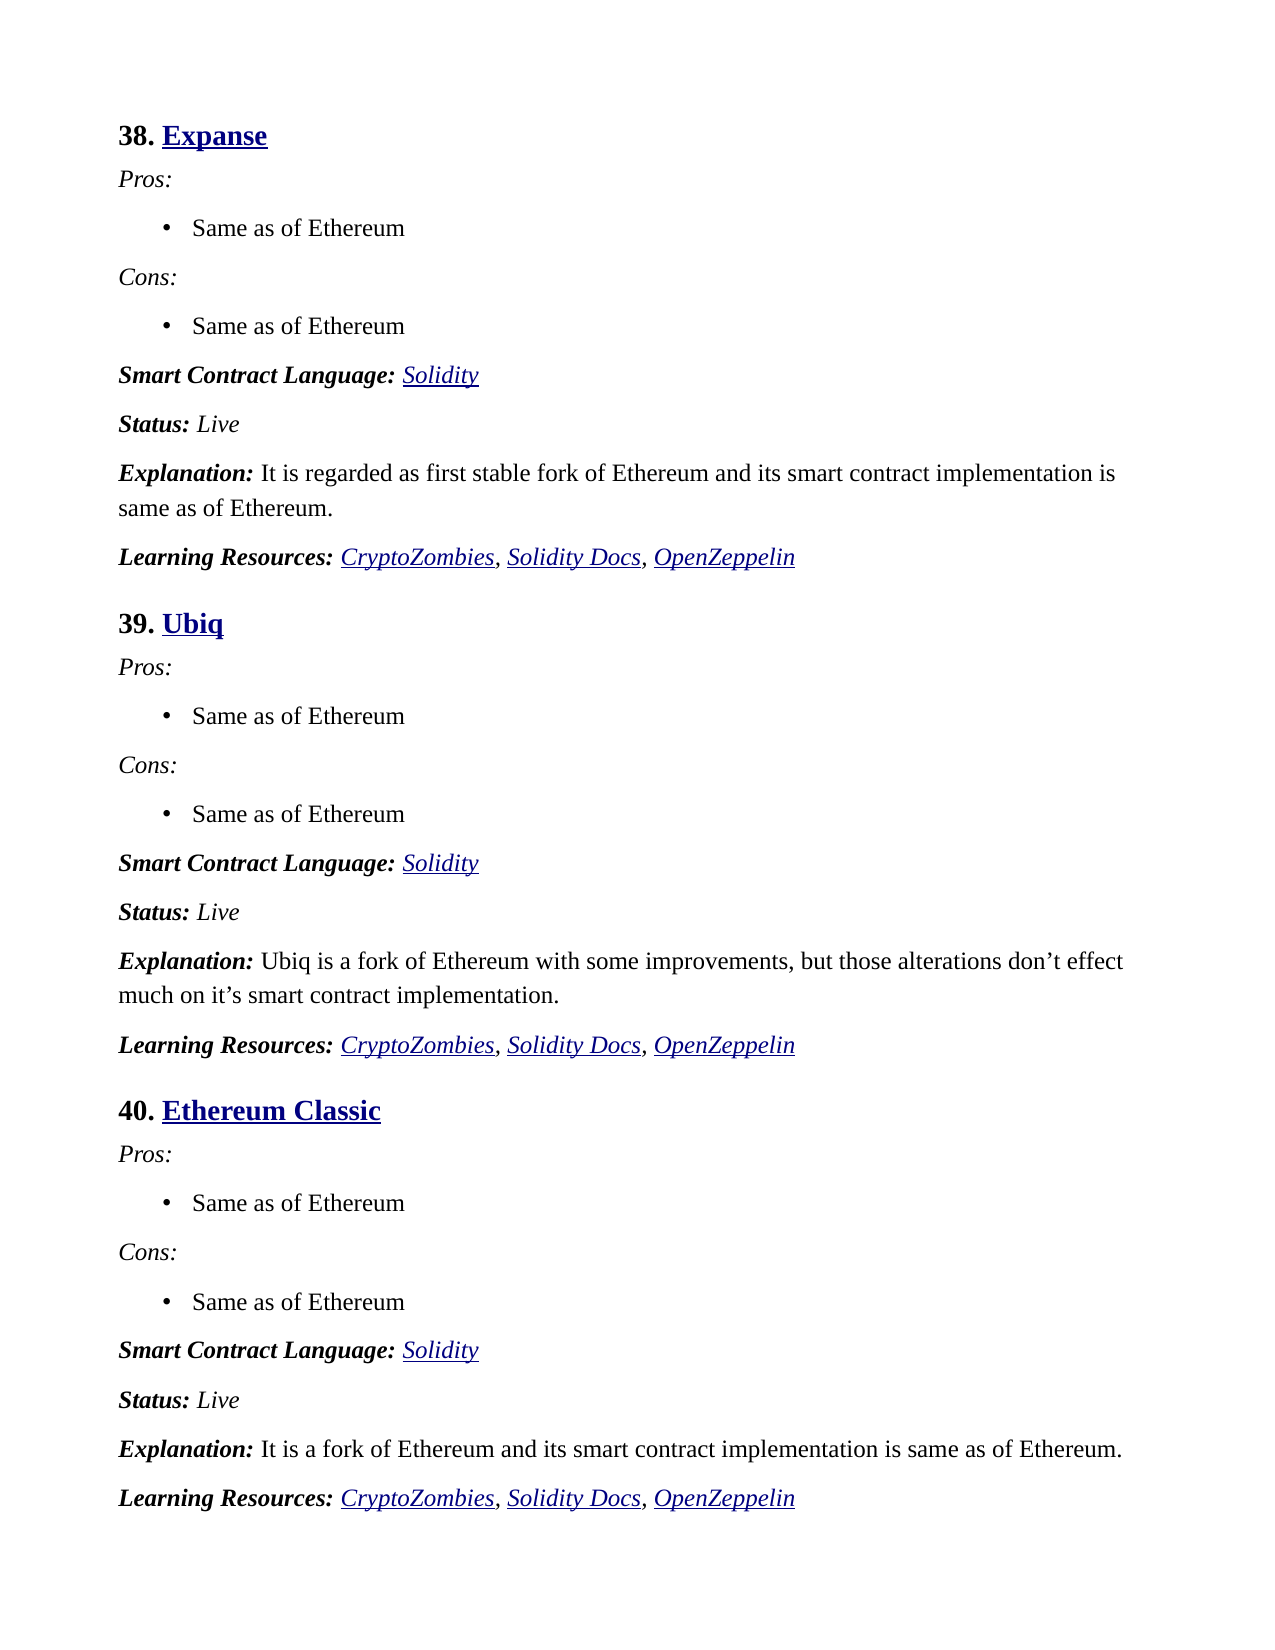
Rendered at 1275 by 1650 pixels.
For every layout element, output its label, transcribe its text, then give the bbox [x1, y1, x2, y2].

text Learning Resources: CryptoZombies, Solidity Docs, OpenZeppelin [118, 1483, 1157, 1512]
text Smart Contract Language: Solidity [118, 848, 1157, 877]
list Same as of Ethereum [162, 311, 1157, 340]
text Cons: [118, 262, 1157, 291]
subtitle 38. Expanse [118, 118, 1157, 152]
text Pros: [118, 1139, 1157, 1168]
text Explanation: It is a fork of Ethereum and its smart contract implementation is same as of Ethereum. [118, 1434, 1157, 1462]
list Same as of Ethereum [162, 213, 1157, 242]
text Pros: [118, 652, 1157, 681]
text Status: Live [118, 409, 1157, 438]
list Same as of Ethereum [162, 1287, 1157, 1315]
text Cons: [118, 1237, 1157, 1266]
list Same as of Ethereum [162, 1188, 1157, 1217]
text Smart Contract Language: Solidity [118, 1336, 1157, 1364]
text Learning Resources: CryptoZombies, Solidity Docs, OpenZeppelin [118, 542, 1157, 571]
subtitle 39. Ubiq [118, 606, 1157, 639]
text Status: Live [118, 897, 1157, 926]
list Same as of Ethereum [162, 701, 1157, 729]
text Learning Resources: CryptoZombies, Solidity Docs, OpenZeppelin [118, 1030, 1157, 1058]
text Smart Contract Language: Solidity [118, 360, 1157, 389]
text Status: Live [118, 1385, 1157, 1413]
text Pros: [118, 164, 1157, 193]
subtitle 40. Ethereum Classic [118, 1093, 1157, 1127]
list Same as of Ethereum [162, 799, 1157, 828]
text Explanation: Ubiq is a fork of Ethereum with some improvements, but those alterations don’t effect much on it’s smart contract implementation. [118, 946, 1157, 1009]
text Cons: [118, 750, 1157, 779]
text Explanation: It is regarded as first stable fork of Ethereum and its smart contract implementation is same as of Ethereum. [118, 458, 1157, 522]
